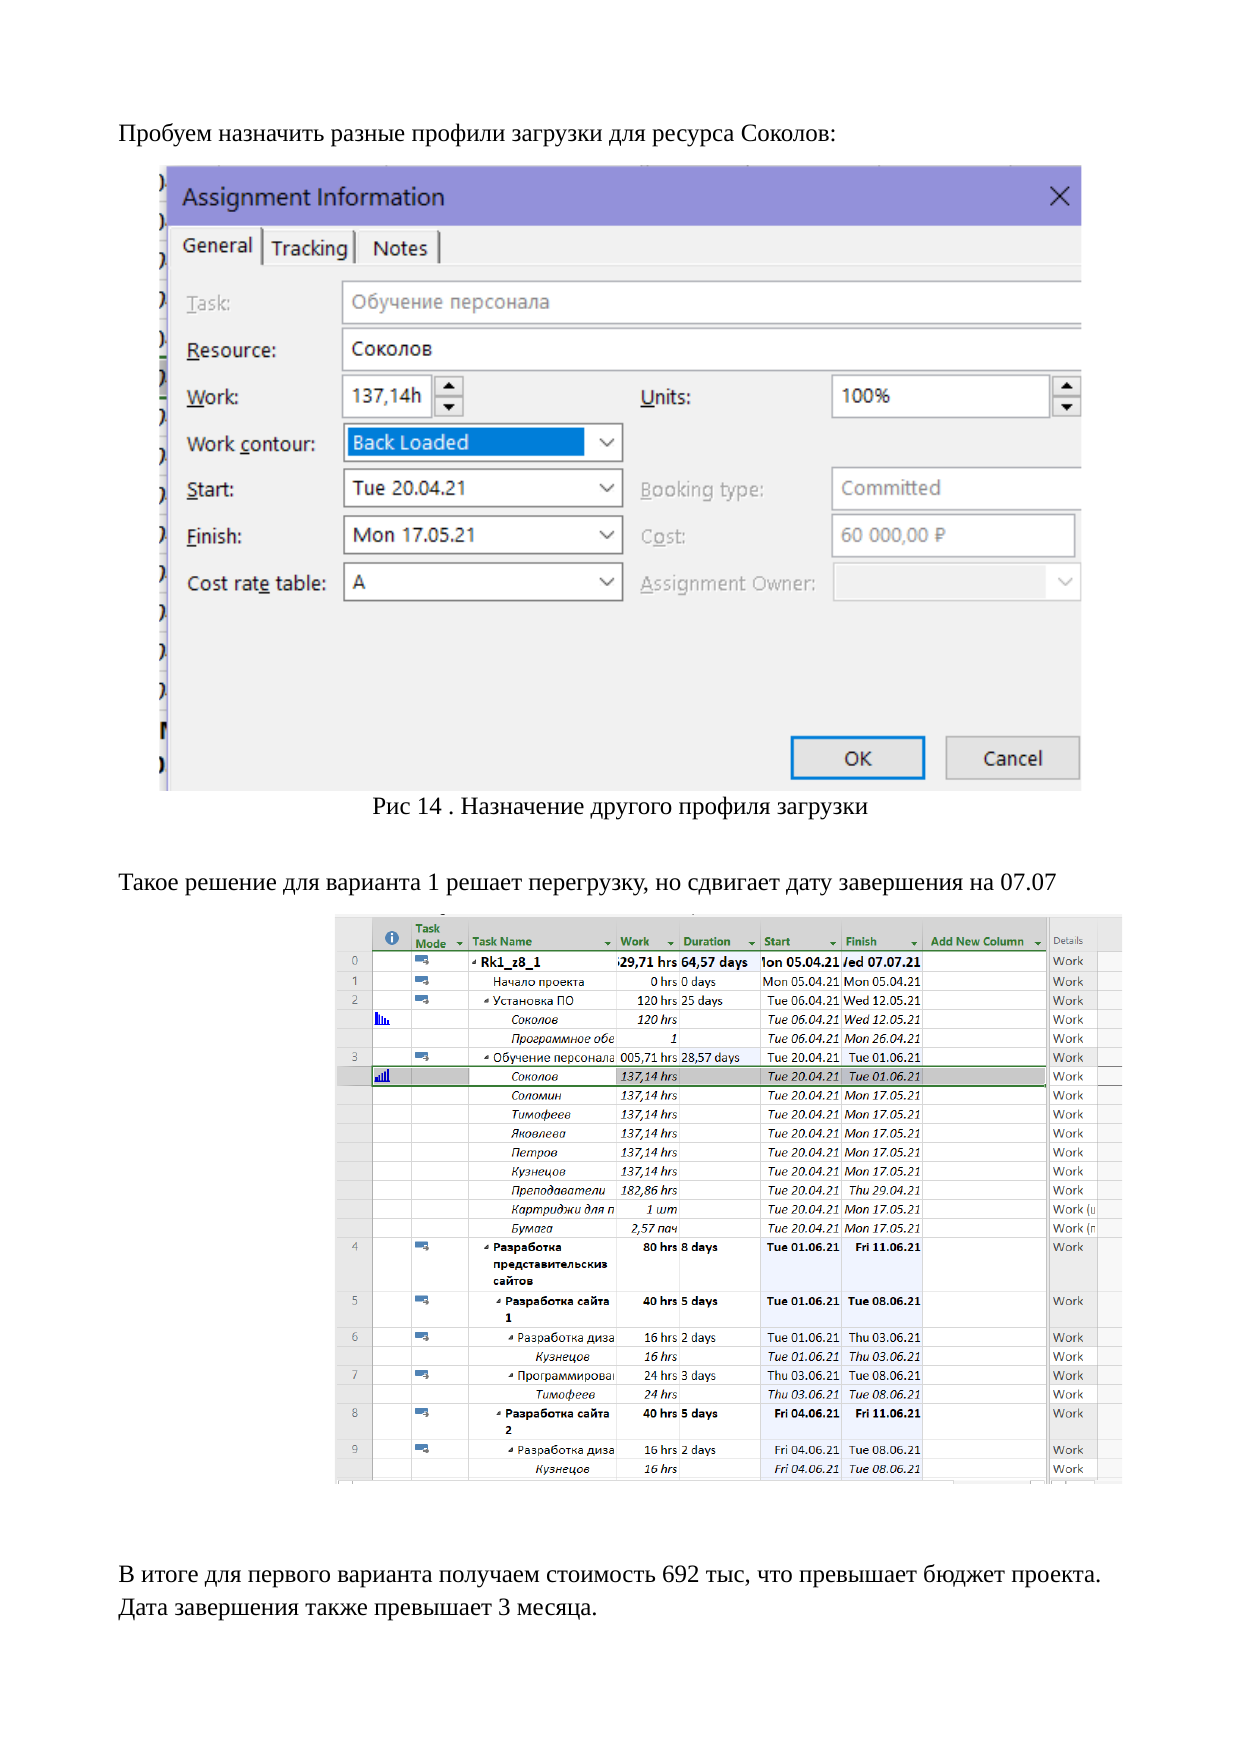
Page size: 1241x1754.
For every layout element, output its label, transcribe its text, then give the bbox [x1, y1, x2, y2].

picture [159, 165, 1082, 791]
table_header [118, 915, 1122, 1512]
text В итоге для первого варианта получаем стоимость 692 тыс, что превышает бюджет проекта. Дата завершения также превышает 3 месяца. [118, 1559, 1122, 1621]
text Пробуем назначить разные профили загрузки для ресурса Соколов: [118, 118, 1122, 147]
text Такое решение для варианта 1 решает перегрузку, но сдвигает дату завершения на 07.07 [118, 867, 1122, 896]
picture [334, 914, 1123, 1484]
table_header Рис 14 . Назначение другого профиля загрузки [118, 166, 1122, 819]
